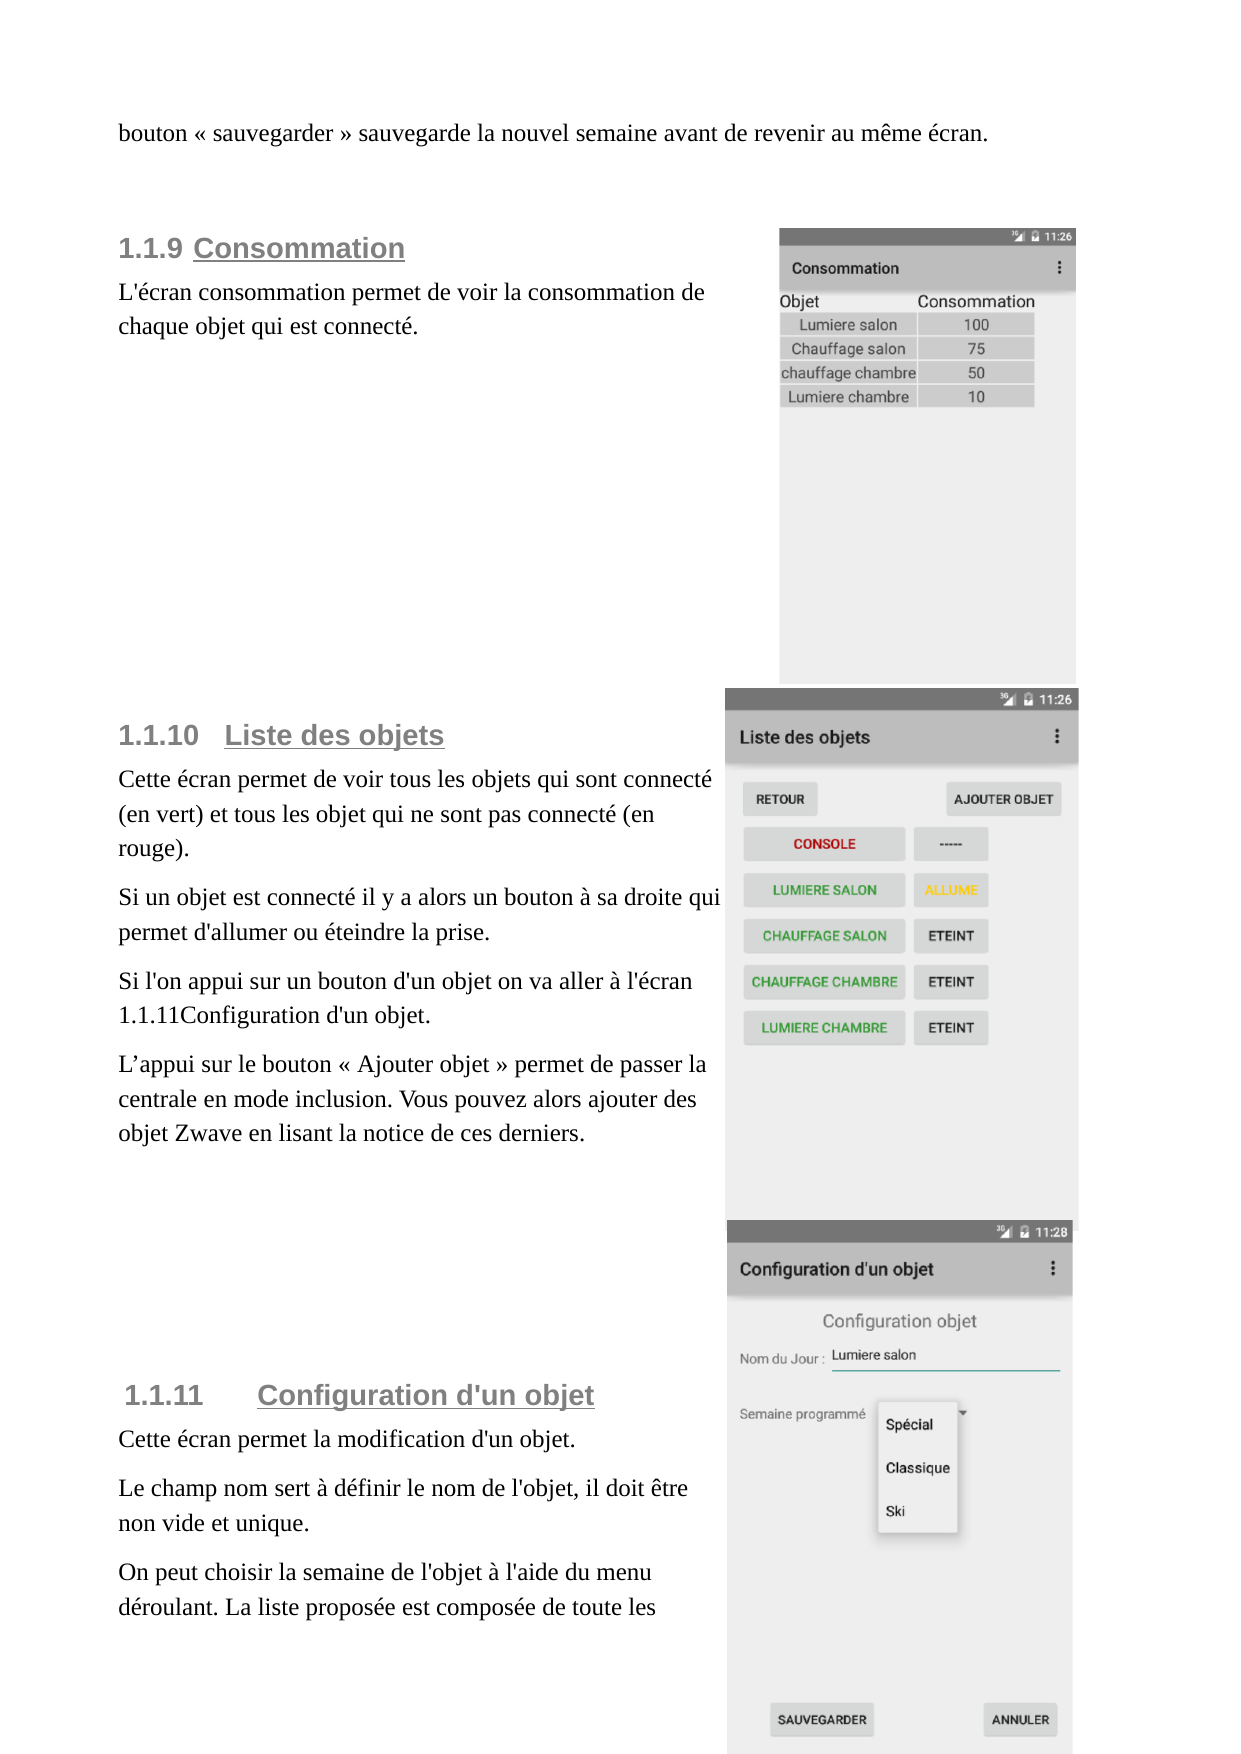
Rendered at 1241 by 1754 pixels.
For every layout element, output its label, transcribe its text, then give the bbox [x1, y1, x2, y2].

picture [725, 688, 1079, 1754]
subtitle L’appui sur le bouton « Ajouter objet » permet de passer la centrale en mode inclusion. Vous pouvez alors ajouter des objet Zwave en lisant la notice de ces derniers. [118, 1049, 725, 1147]
subtitle Si un objet est connecté il y a alors un bouton à sa droite qui permet d'allumer ou éteindre la prise. [118, 882, 725, 946]
text [1076, 277, 1122, 340]
picture [779, 228, 1076, 684]
subtitle [1073, 1378, 1122, 1412]
subtitle [1079, 966, 1122, 1029]
subtitle Liste des objets [118, 718, 725, 752]
subtitle Le champ nom sert à définir le nom de l'objet, il doit être non vide et unique. [118, 1473, 727, 1537]
subtitle [1079, 764, 1122, 862]
subtitle [1076, 231, 1122, 264]
text bouton « sauvegarder » sauvegarde la nouvel semaine avant de revenir au même écran. [118, 118, 1122, 147]
subtitle [1079, 1049, 1122, 1147]
subtitle [1073, 1473, 1122, 1537]
subtitle Cette écran permet de voir tous les objets qui sont connecté (en vert) et tous les objet qui ne sont pas connecté (en rouge). [118, 764, 725, 862]
subtitle [1079, 718, 1122, 752]
text L'écran consommation permet de voir la consommation de chaque objet qui est connecté. [118, 277, 779, 340]
subtitle Si l'on appui sur un bouton d'un objet on va aller à l'écran 1.1.11Configuration d'un objet. [118, 966, 725, 1029]
subtitle Configuration d'un objet [124, 1378, 727, 1412]
subtitle [1073, 1557, 1122, 1620]
subtitle [1079, 882, 1122, 946]
text [1073, 1424, 1122, 1453]
subtitle Consommation [118, 231, 779, 264]
subtitle On peut choisir la semaine de l'objet à l'aide du menu déroulant. La liste proposée est composée de toute les [118, 1557, 727, 1620]
text Cette écran permet la modification d'un objet. [118, 1424, 727, 1453]
